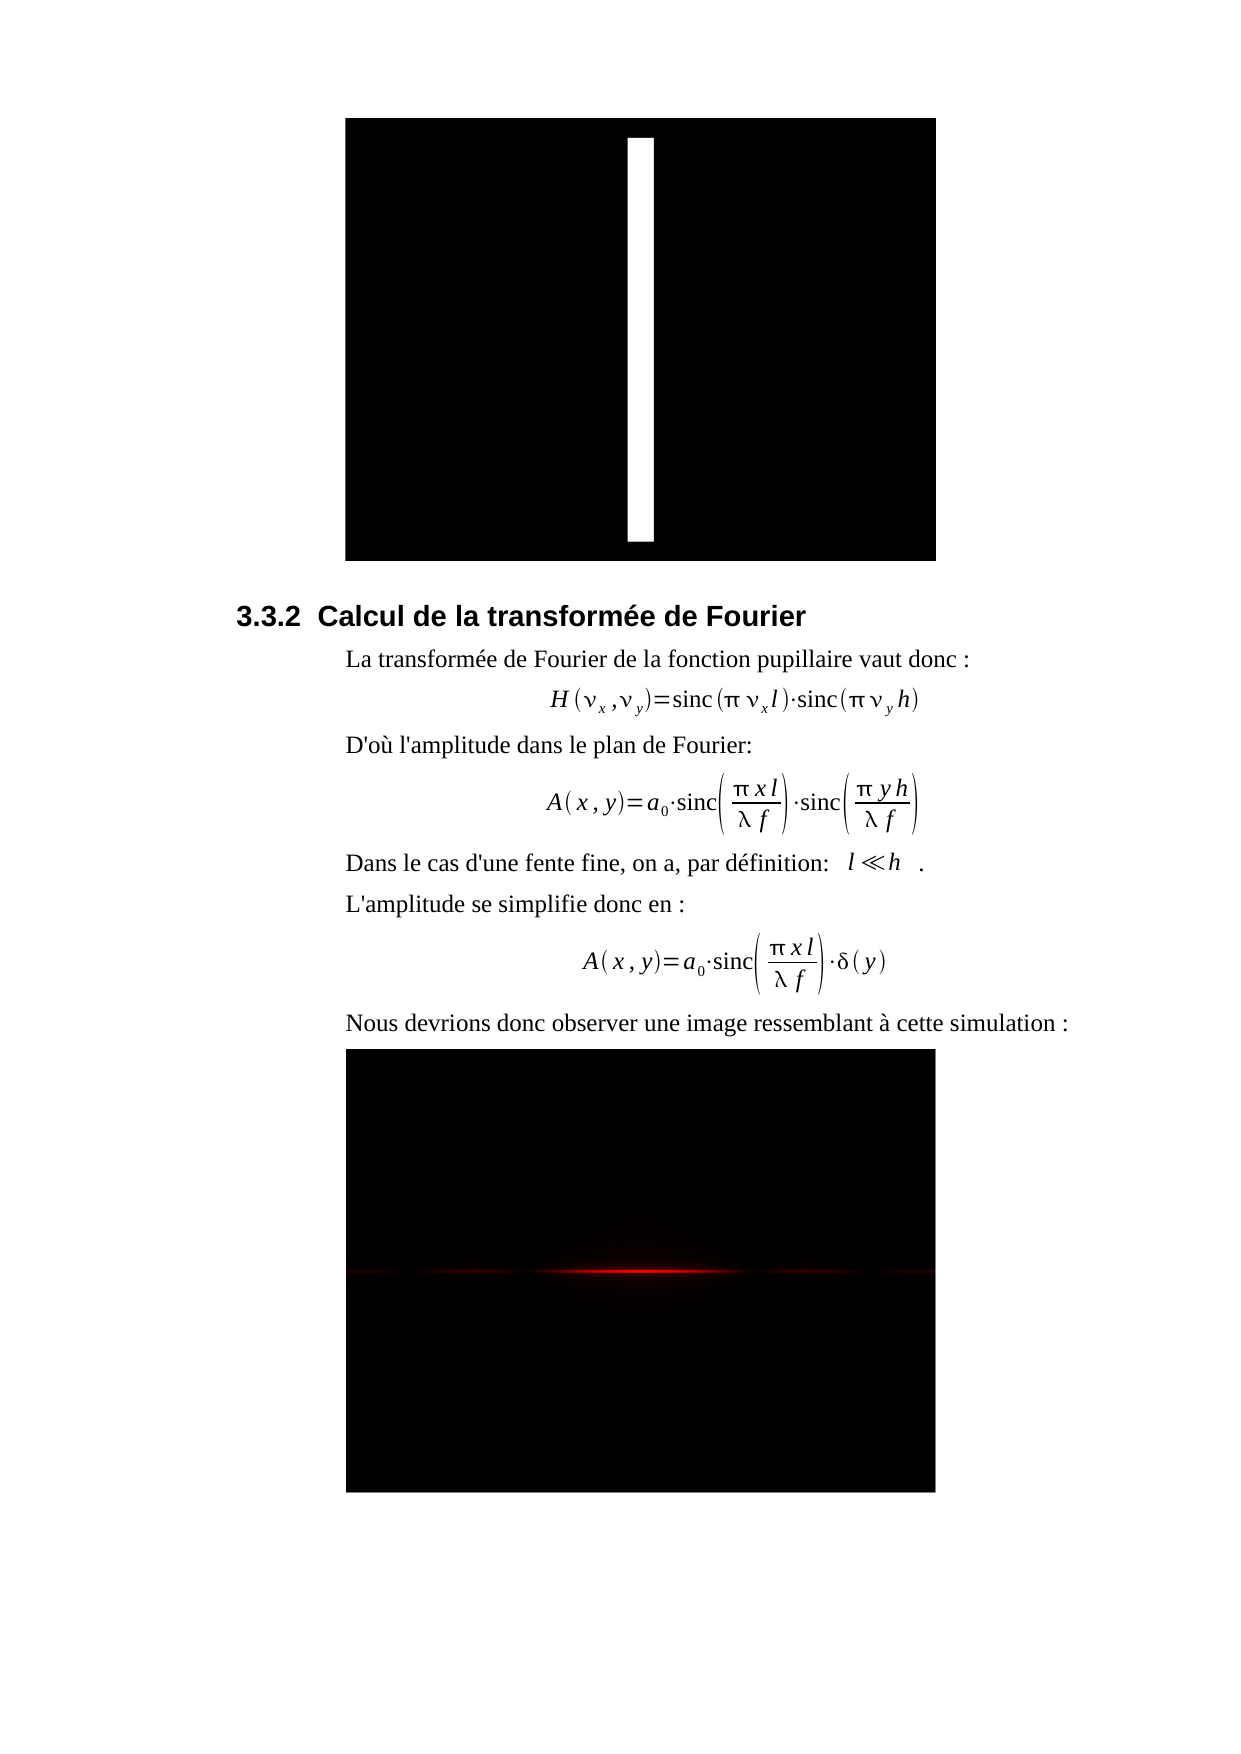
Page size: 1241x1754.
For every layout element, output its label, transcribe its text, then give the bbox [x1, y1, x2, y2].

picture [345, 118, 936, 561]
text L'amplitude se simplifie donc en : [295, 889, 1122, 918]
text Dans le cas d'une fente fine, on a, par définition:. [295, 848, 1122, 877]
picture [345, 1049, 936, 1493]
text La transformée de Fourier de la fonction pupillaire vaut donc : [295, 644, 1122, 673]
text Nous devrions donc observer une image ressemblant à cette simulation : [295, 1008, 1122, 1037]
text D'où l'amplitude dans le plan de Fourier: [295, 730, 1122, 758]
subtitle Calcul de la transformée de Fourier [236, 598, 1122, 632]
